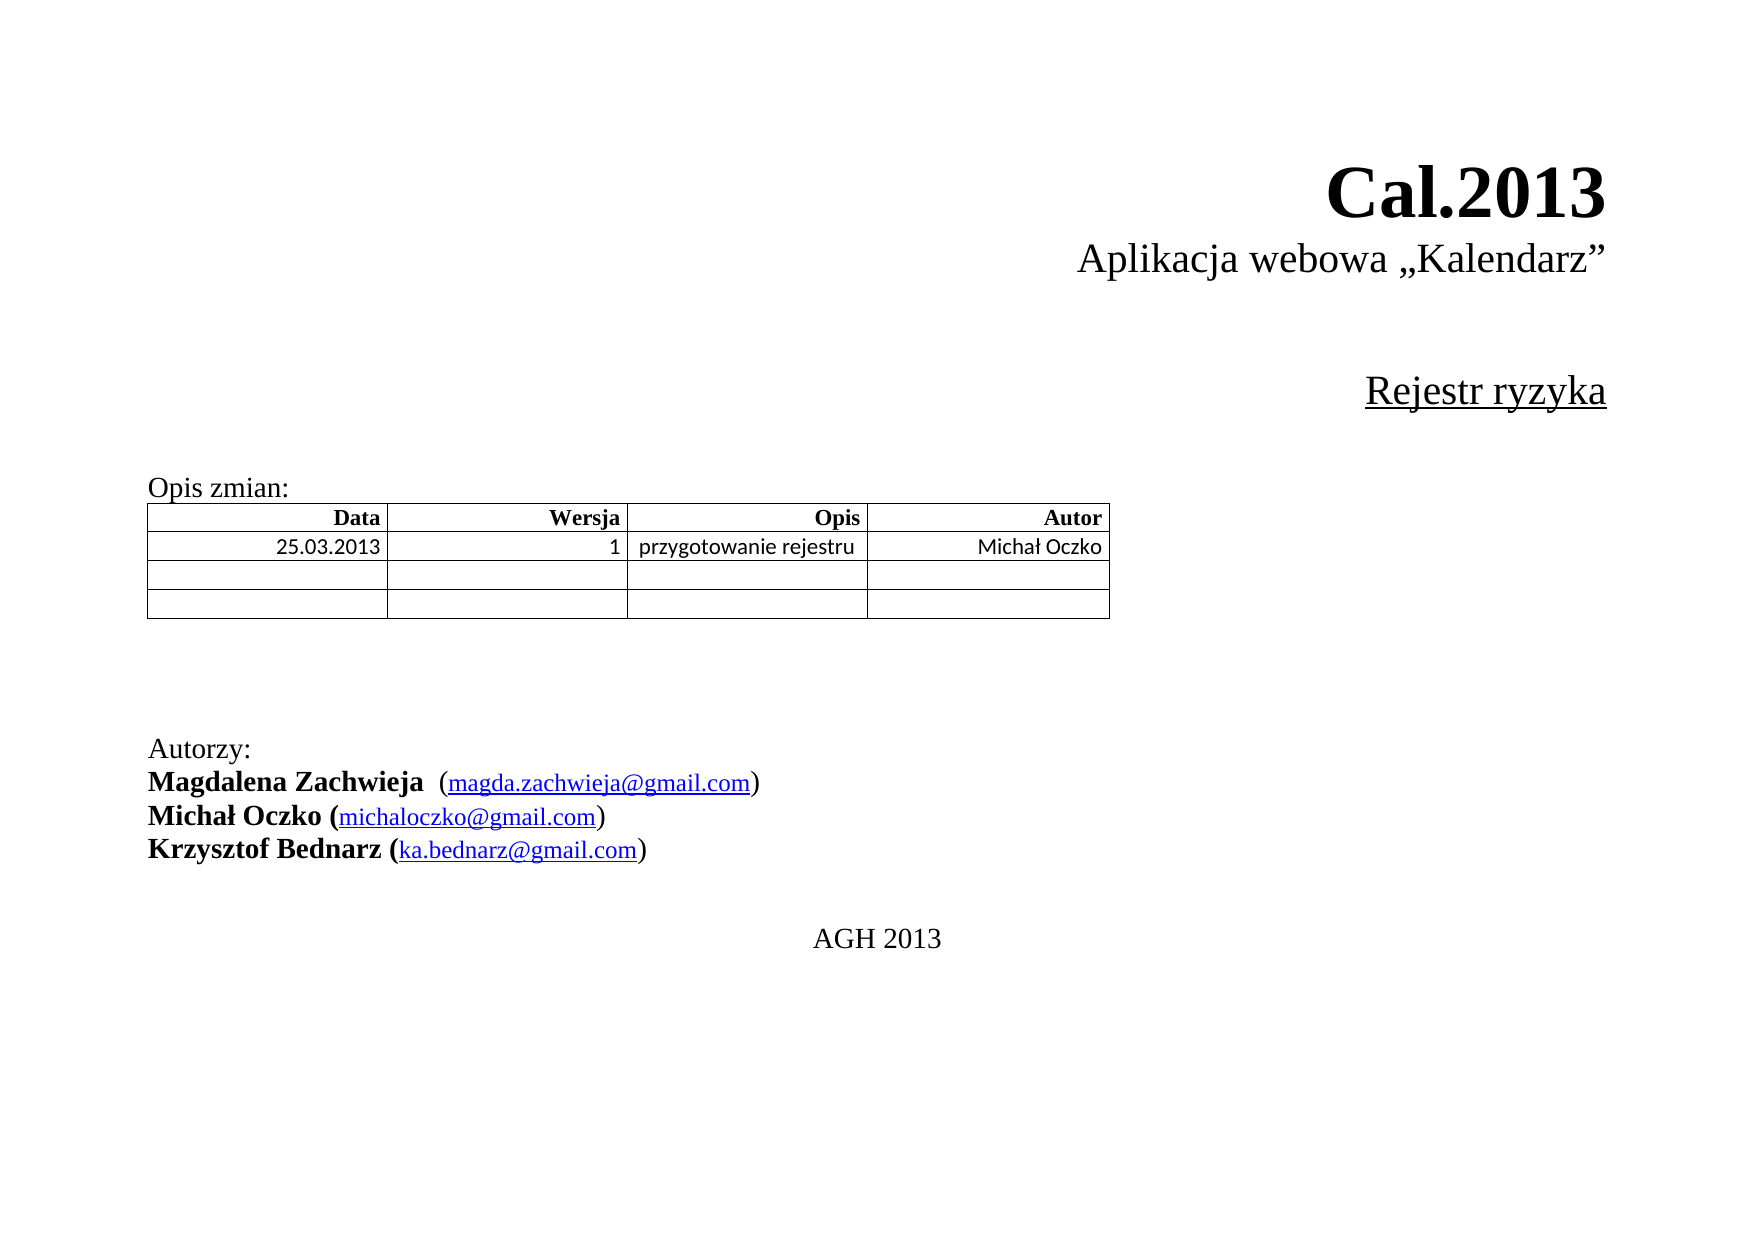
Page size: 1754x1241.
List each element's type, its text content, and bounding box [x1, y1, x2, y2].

text Cal.2013 [148, 148, 1606, 234]
text AGH 2013 [148, 921, 1606, 955]
table_cell [148, 561, 387, 589]
table_header Opis [628, 504, 867, 531]
text Autorzy: [148, 731, 1606, 764]
table_cell [388, 561, 627, 589]
text Magdalena Zachwieja (magda.zachwieja@gmail.com) Michał Oczko (michaloczko@gmail.com) Krzysztof Bednarz (ka.bednarz@gmail.com) [148, 764, 1606, 865]
table_cell [148, 590, 387, 618]
text Opis zmian: [148, 470, 1606, 503]
table_cell 25.03.2013 [148, 532, 387, 560]
table_cell [868, 561, 1109, 589]
table_cell Michał Oczko [868, 532, 1109, 560]
table_header Autor [868, 504, 1109, 531]
table_cell [628, 590, 867, 618]
table_cell [868, 590, 1109, 618]
table_header Data [148, 504, 387, 531]
table_header Wersja [388, 504, 627, 531]
table_cell 1 [388, 532, 627, 560]
text Rejestr ryzyka [148, 366, 1606, 414]
text Aplikacja webowa „Kalendarz” [148, 234, 1606, 282]
table_cell przygotowanie rejestru [628, 532, 867, 560]
table_cell [388, 590, 627, 618]
table_cell [628, 561, 867, 589]
